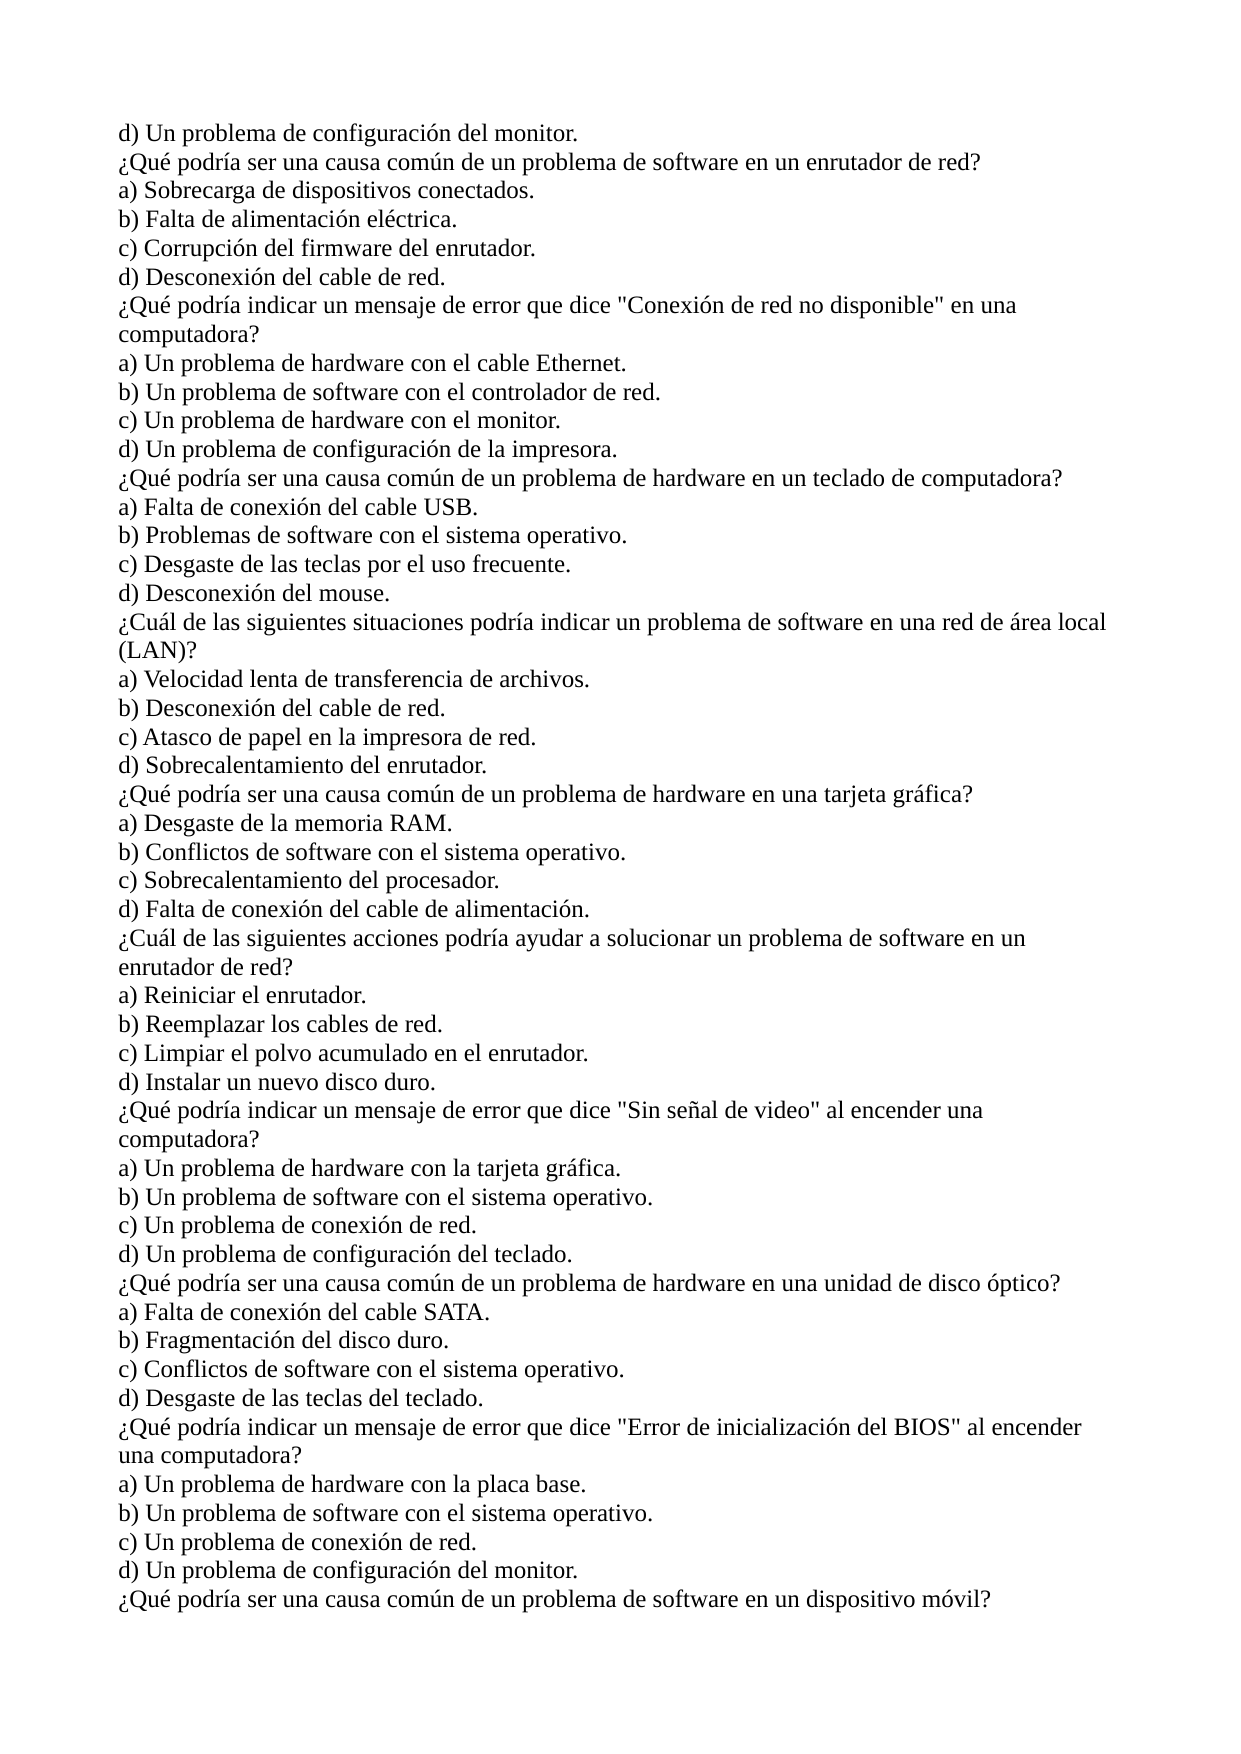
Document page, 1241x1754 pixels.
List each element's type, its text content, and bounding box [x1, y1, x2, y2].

text ¿Qué podría ser una causa común de un problema de software en un enrutador de red? [118, 147, 1122, 176]
text ¿Qué podría ser una causa común de un problema de software en un dispositivo móvil? [118, 1584, 1122, 1613]
text c) Un problema de hardware con el monitor. [118, 406, 1122, 434]
text b) Desconexión del cable de red. [118, 693, 1122, 722]
text a) Falta de conexión del cable USB. [118, 492, 1122, 521]
text ¿Qué podría indicar un mensaje de error que dice "Error de inicialización del BIOS" al encender una computadora? [118, 1412, 1122, 1469]
text b) Un problema de software con el controlador de red. [118, 377, 1122, 406]
text ¿Cuál de las siguientes situaciones podría indicar un problema de software en una red de área local (LAN)? [118, 607, 1122, 664]
text a) Un problema de hardware con la tarjeta gráfica. [118, 1153, 1122, 1182]
text d) Falta de conexión del cable de alimentación. [118, 894, 1122, 923]
text c) Limpiar el polvo acumulado en el enrutador. [118, 1038, 1122, 1067]
text b) Un problema de software con el sistema operativo. [118, 1182, 1122, 1211]
text d) Un problema de configuración del teclado. [118, 1239, 1122, 1268]
text ¿Cuál de las siguientes acciones podría ayudar a solucionar un problema de software en un enrutador de red? [118, 923, 1122, 981]
text a) Falta de conexión del cable SATA. [118, 1297, 1122, 1326]
text c) Sobrecalentamiento del procesador. [118, 866, 1122, 894]
text b) Conflictos de software con el sistema operativo. [118, 837, 1122, 866]
text a) Reiniciar el enrutador. [118, 981, 1122, 1009]
text c) Un problema de conexión de red. [118, 1527, 1122, 1556]
text ¿Qué podría ser una causa común de un problema de hardware en un teclado de computadora? [118, 463, 1122, 492]
text c) Atasco de papel en la impresora de red. [118, 722, 1122, 751]
text ¿Qué podría indicar un mensaje de error que dice "Conexión de red no disponible" en una computadora? [118, 291, 1122, 348]
text b) Problemas de software con el sistema operativo. [118, 521, 1122, 549]
text a) Un problema de hardware con el cable Ethernet. [118, 348, 1122, 377]
text a) Sobrecarga de dispositivos conectados. [118, 176, 1122, 204]
text b) Falta de alimentación eléctrica. [118, 204, 1122, 233]
text a) Desgaste de la memoria RAM. [118, 808, 1122, 837]
text c) Conflictos de software con el sistema operativo. [118, 1354, 1122, 1383]
text b) Reemplazar los cables de red. [118, 1009, 1122, 1038]
text c) Desgaste de las teclas por el uso frecuente. [118, 549, 1122, 578]
text ¿Qué podría ser una causa común de un problema de hardware en una unidad de disco óptico? [118, 1268, 1122, 1297]
text ¿Qué podría indicar un mensaje de error que dice "Sin señal de video" al encender una computadora? [118, 1096, 1122, 1153]
text b) Un problema de software con el sistema operativo. [118, 1498, 1122, 1527]
text d) Instalar un nuevo disco duro. [118, 1067, 1122, 1096]
text d) Sobrecalentamiento del enrutador. [118, 751, 1122, 779]
text ¿Qué podría ser una causa común de un problema de hardware en una tarjeta gráfica? [118, 779, 1122, 808]
text a) Velocidad lenta de transferencia de archivos. [118, 664, 1122, 693]
text b) Fragmentación del disco duro. [118, 1326, 1122, 1354]
text d) Desgaste de las teclas del teclado. [118, 1383, 1122, 1412]
text d) Desconexión del mouse. [118, 578, 1122, 607]
text d) Desconexión del cable de red. [118, 262, 1122, 291]
text d) Un problema de configuración de la impresora. [118, 434, 1122, 463]
text c) Un problema de conexión de red. [118, 1211, 1122, 1239]
text c) Corrupción del firmware del enrutador. [118, 233, 1122, 262]
text d) Un problema de configuración del monitor. [118, 1556, 1122, 1584]
text d) Un problema de configuración del monitor. [118, 118, 1122, 147]
text a) Un problema de hardware con la placa base. [118, 1469, 1122, 1498]
